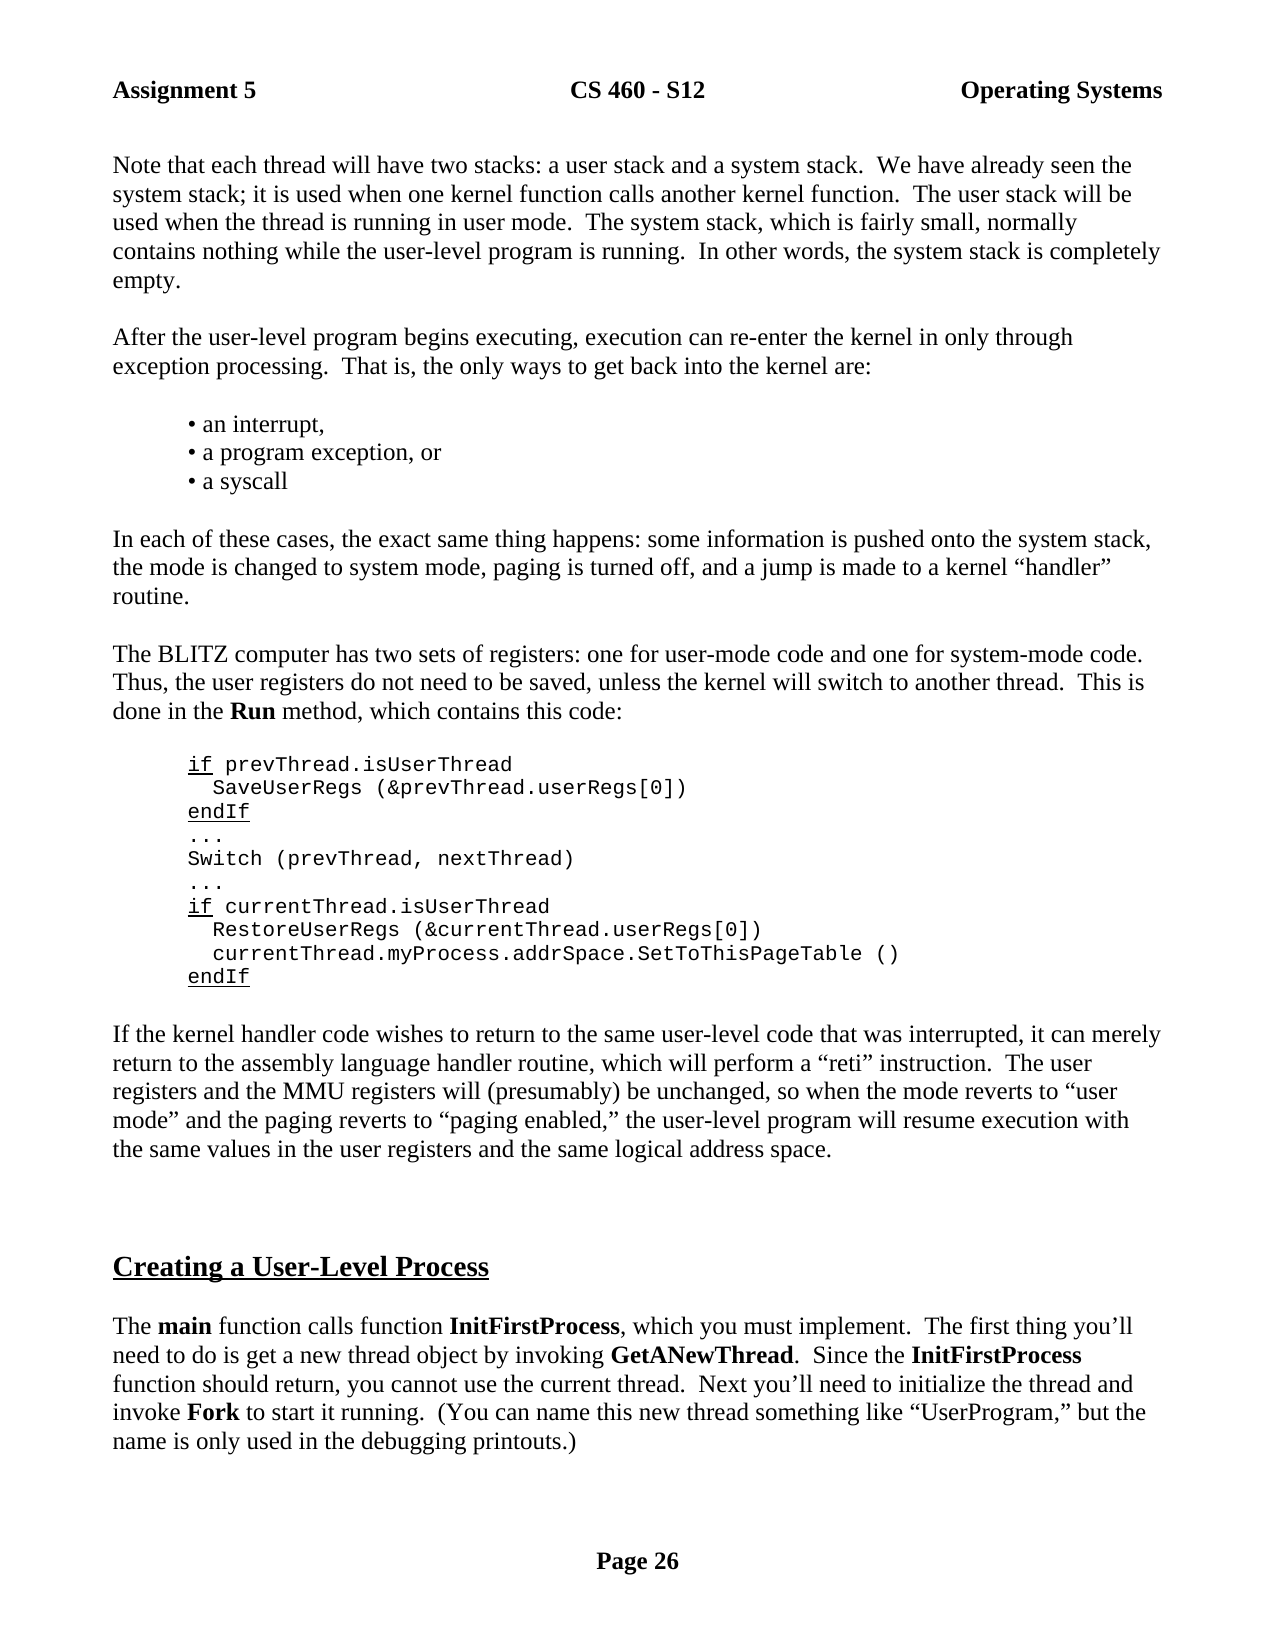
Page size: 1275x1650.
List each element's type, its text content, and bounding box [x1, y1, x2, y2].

text If the kernel handler code wishes to return to the same user-level code that was interrupted, it can merely return to the assembly language handler routine, which will perform a “reti” instruction. The user registers and the MMU registers will (presumably) be unchanged, so when the mode reverts to “user mode” and the paging reverts to “paging enabled,” the user-level program will resume execution with the same values in the user registers and the same logical address space. [112, 1019, 1162, 1163]
text if currentThread.isUserThread [112, 896, 1162, 919]
subtitle Creating a User-Level Process [112, 1249, 1162, 1282]
text SaveUserRegs (&prevThread.userRegs[0]) [112, 777, 1162, 801]
text After the user-level program begins executing, execution can re-enter the kernel in only through exception processing. That is, the only ways to get back into the kernel are: [112, 322, 1162, 380]
text ... [112, 825, 1162, 848]
text The BLITZ computer has two sets of registers: one for user-mode code and one for system-mode code. Thus, the user registers do not need to be saved, unless the kernel will switch to another thread. This is done in the Run method, which contains this code: [112, 639, 1162, 725]
text if prevThread.isUserThread [112, 754, 1162, 777]
text ... [112, 872, 1162, 896]
text endIf [112, 967, 1162, 990]
text Note that each thread will have two stacks: a user stack and a system stack. We have already seen the system stack; it is used when one kernel function calls another kernel function. The user stack will be used when the thread is running in user mode. The system stack, which is fairly small, normally contains nothing while the user-level program is running. In other words, the system stack is completely empty. [112, 150, 1162, 294]
text endIf [112, 801, 1162, 825]
text The main function calls function InitFirstProcess, which you must implement. The first thing you’ll need to do is get a new thread object by invoking GetANewThread. Since the InitFirstProcess function should return, you cannot use the current thread. Next you’ll need to initialize the thread and invoke Fork to start it running. (You can name this new thread something like “UserProgram,” but the name is only used in the debugging printouts.) [112, 1311, 1162, 1455]
text In each of these cases, the exact same thing happens: some information is pushed onto the system stack, the mode is changed to system mode, paging is turned off, and a jump is made to a kernel “handler” routine. [112, 524, 1162, 610]
text • an interrupt, [112, 409, 1162, 437]
text • a syscall [112, 466, 1162, 495]
text RestoreUserRegs (&currentThread.userRegs[0]) [112, 919, 1162, 943]
text • a program exception, or [112, 437, 1162, 466]
text Switch (prevThread, nextThread) [112, 848, 1162, 872]
text currentThread.myProcess.addrSpace.SetToThisPageTable () [112, 943, 1162, 967]
